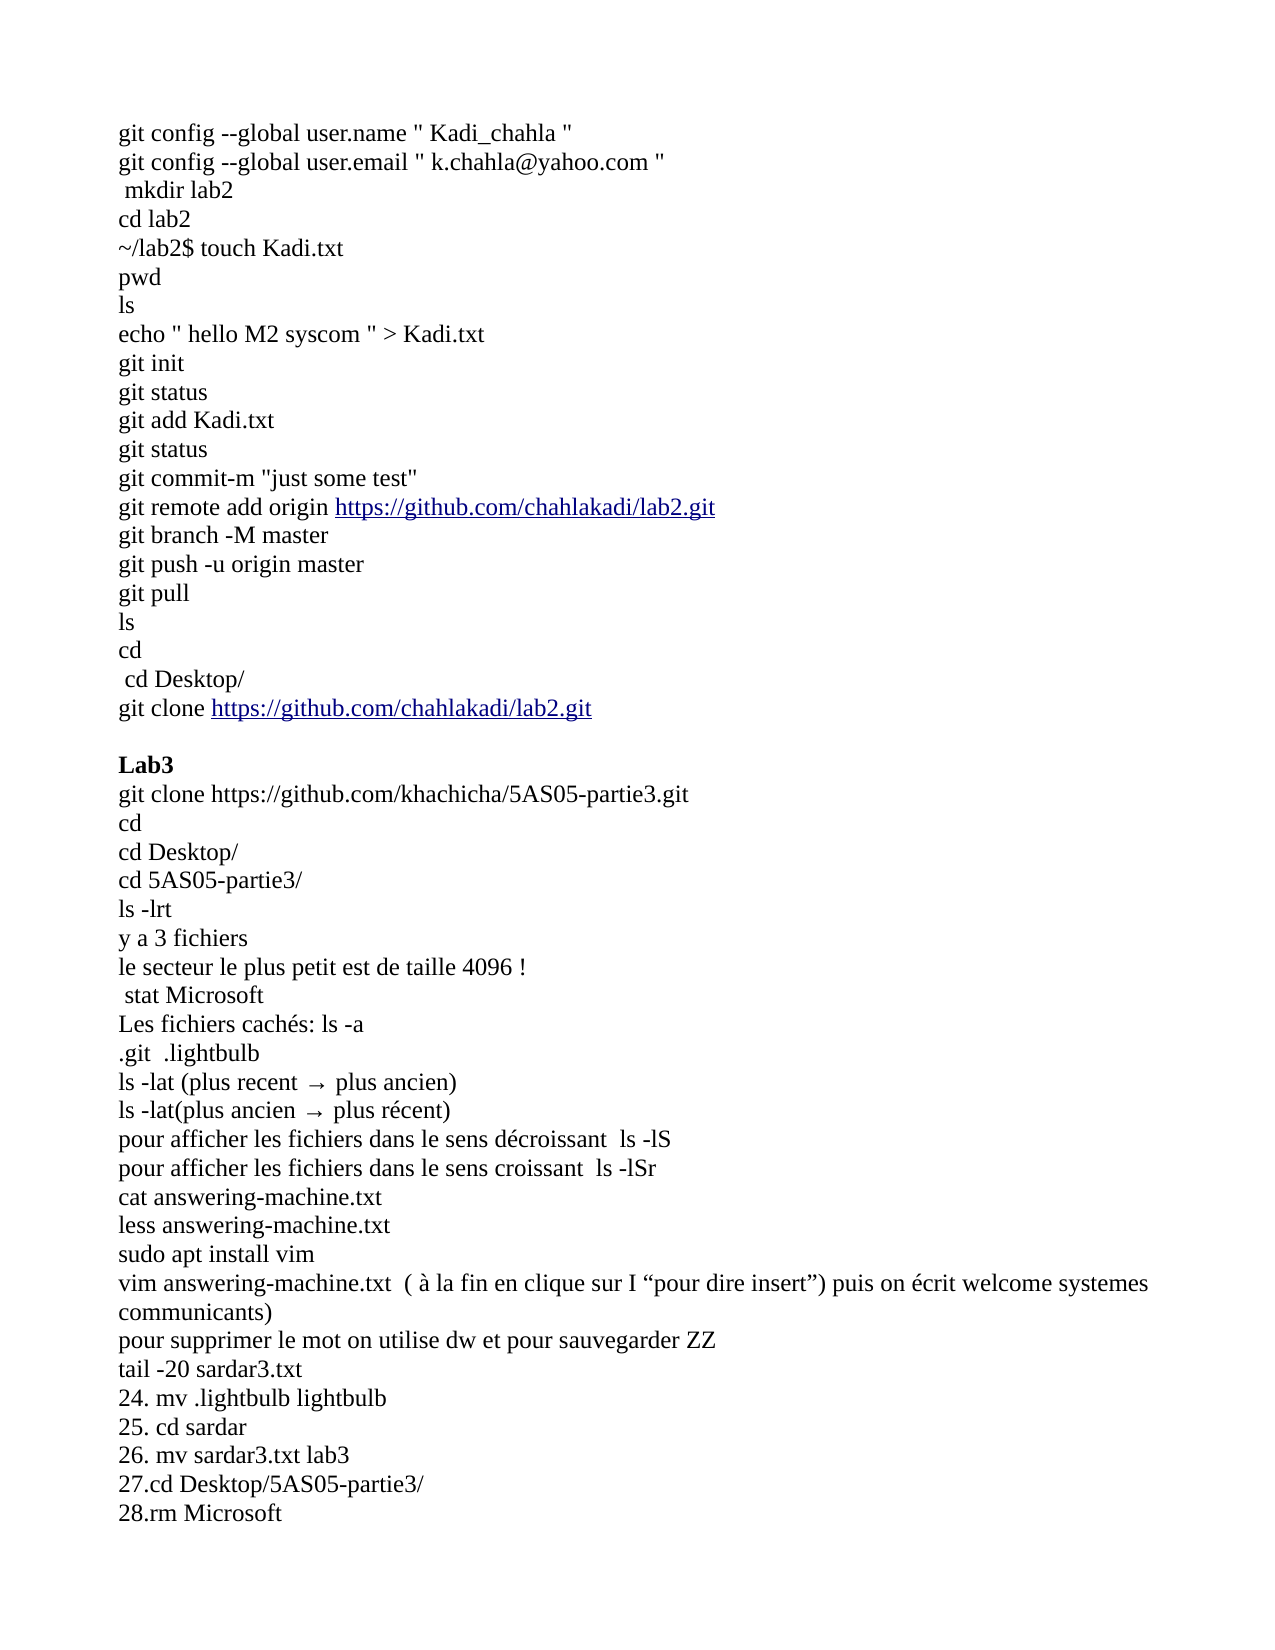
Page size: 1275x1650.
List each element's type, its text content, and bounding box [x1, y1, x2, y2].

text git pull [118, 578, 1157, 607]
text ~/lab2$ touch Kadi.txt [118, 233, 1157, 262]
text git add Kadi.txt [118, 406, 1157, 434]
text git push -u origin master [118, 549, 1157, 578]
text Les fichiers cachés: ls -a [118, 1009, 1157, 1038]
text cd lab2 [118, 204, 1157, 233]
text 24. mv .lightbulb lightbulb [118, 1383, 1157, 1412]
text git status [118, 377, 1157, 406]
text cd [118, 636, 1157, 664]
text vim answering-machine.txt ( à la fin en clique sur I “pour dire insert”) puis on écrit welcome systemes communicants) [118, 1268, 1157, 1326]
text git commit-m "just some test" [118, 463, 1157, 492]
text git branch -M master [118, 521, 1157, 549]
text git clone https://github.com/khachicha/5AS05-partie3.git [118, 779, 1157, 808]
text pour afficher les fichiers dans le sens décroissant ls -lS [118, 1124, 1157, 1153]
text ls [118, 291, 1157, 319]
text y a 3 fichiers [118, 923, 1157, 952]
text git clone https://github.com/chahlakadi/lab2.git [118, 693, 1157, 722]
text ls -lat (plus recent → plus ancien) [118, 1067, 1157, 1096]
text ls -lrt [118, 894, 1157, 923]
text cd Desktop/ [118, 837, 1157, 866]
text stat Microsoft [118, 981, 1157, 1009]
text pour supprimer le mot on utilise dw et pour sauvegarder ZZ [118, 1326, 1157, 1354]
text Lab3 [118, 751, 1157, 779]
text mkdir lab2 [118, 176, 1157, 204]
text .git .lightbulb [118, 1038, 1157, 1067]
text 26. mv sardar3.txt lab3 [118, 1441, 1157, 1469]
text sudo apt install vim [118, 1239, 1157, 1268]
text git config --global user.name " Kadi_chahla " [118, 118, 1157, 147]
text cat answering-machine.txt [118, 1182, 1157, 1211]
text pour afficher les fichiers dans le sens croissant ls -lSr [118, 1153, 1157, 1182]
text 25. cd sardar [118, 1412, 1157, 1441]
text git init [118, 348, 1157, 377]
text ls -lat(plus ancien → plus récent) [118, 1096, 1157, 1124]
text tail -20 sardar3.txt [118, 1354, 1157, 1383]
text cd [118, 808, 1157, 837]
text pwd [118, 262, 1157, 291]
text git config --global user.email " k.chahla@yahoo.com " [118, 147, 1157, 176]
text ls [118, 607, 1157, 636]
text le secteur le plus petit est de taille 4096 ! [118, 952, 1157, 981]
text git status [118, 434, 1157, 463]
text 28.rm Microsoft [118, 1498, 1157, 1527]
text cd Desktop/ [118, 664, 1157, 693]
text git remote add origin https://github.com/chahlakadi/lab2.git [118, 492, 1157, 521]
text cd 5AS05-partie3/ [118, 866, 1157, 894]
text echo " hello M2 syscom " > Kadi.txt [118, 319, 1157, 348]
text 27.cd Desktop/5AS05-partie3/ [118, 1469, 1157, 1498]
text less answering-machine.txt [118, 1211, 1157, 1239]
